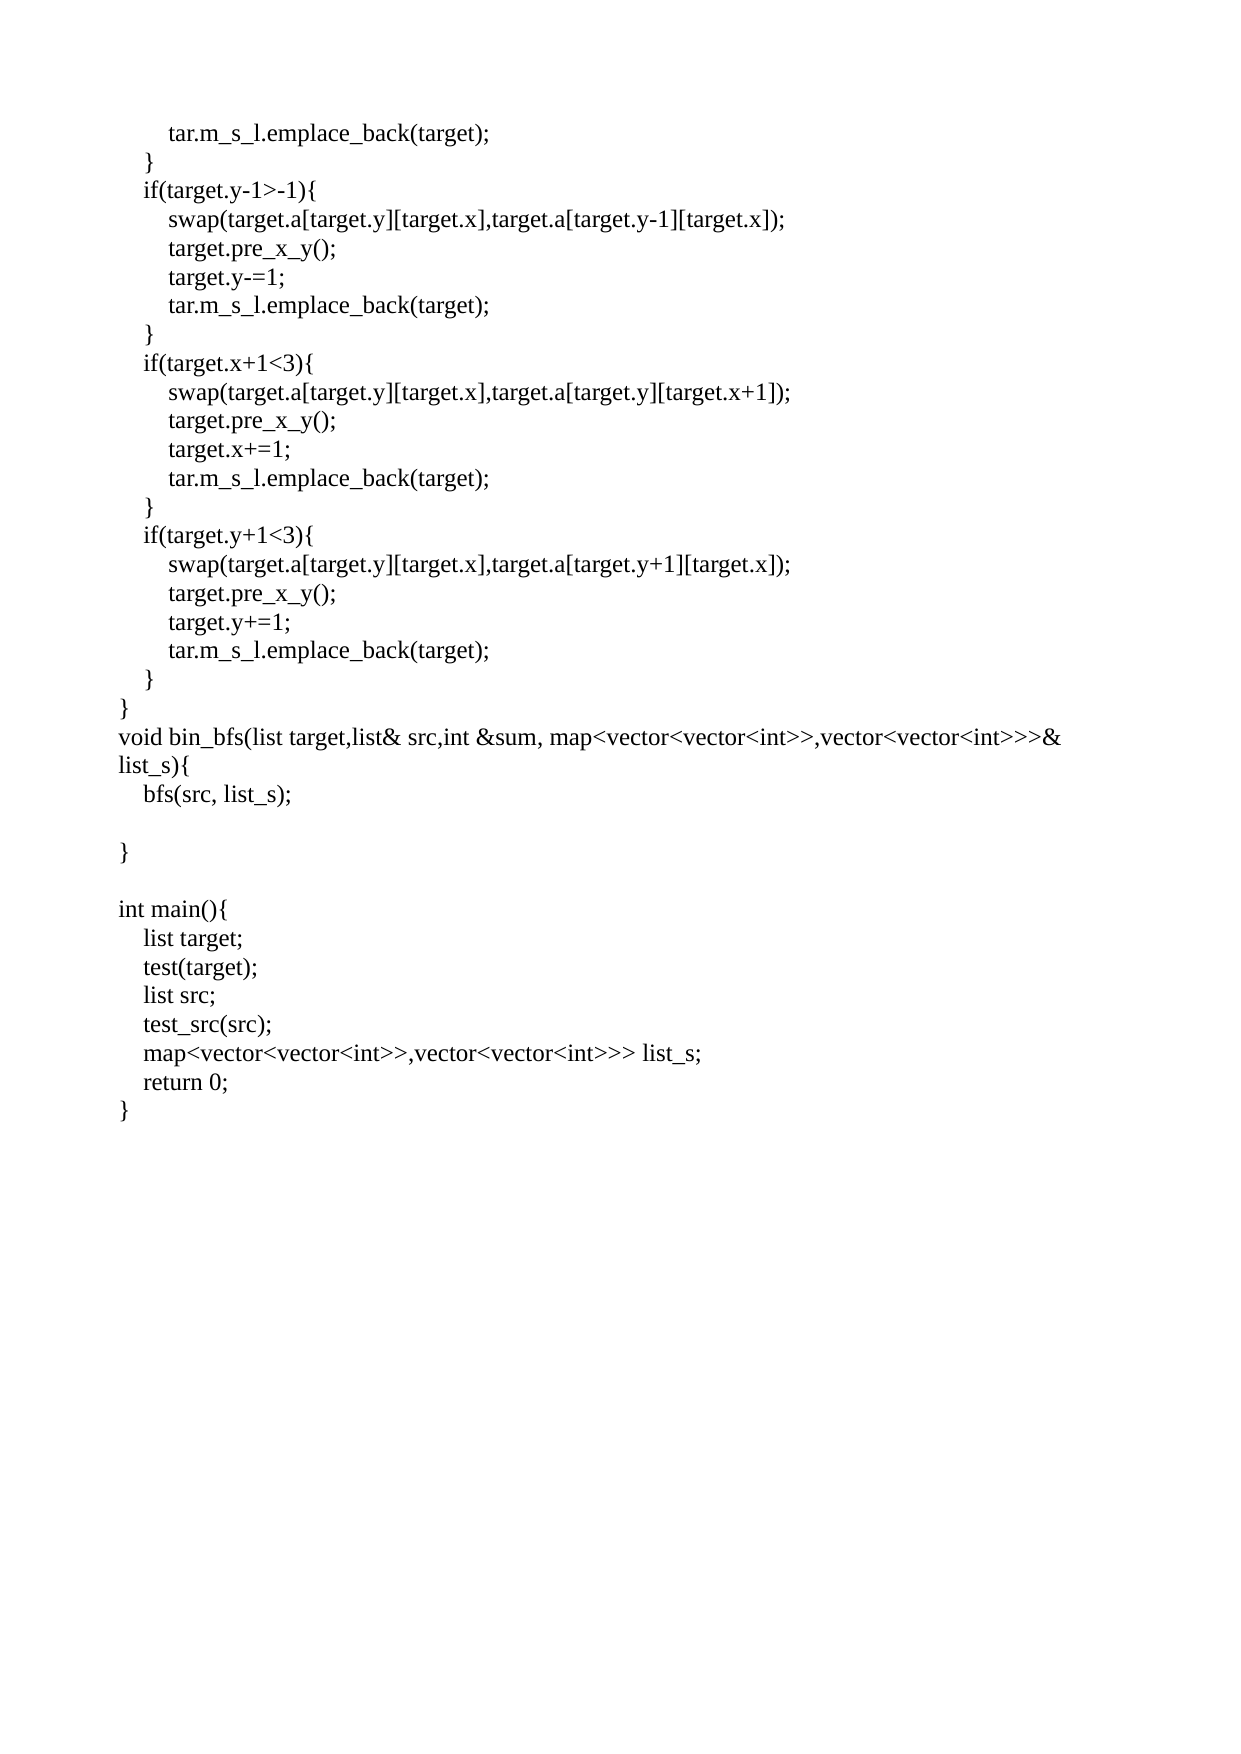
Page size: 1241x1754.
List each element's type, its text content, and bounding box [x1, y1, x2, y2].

text swap(target.a[target.y][target.x],target.a[target.y+1][target.x]); [118, 549, 1122, 578]
text list src; [118, 981, 1122, 1009]
text target.pre_x_y(); [118, 406, 1122, 434]
text tar.m_s_l.emplace_back(target); [118, 463, 1122, 492]
text int main(){ [118, 894, 1122, 923]
text target.pre_x_y(); [118, 233, 1122, 262]
text void bin_bfs(list target,list& src,int &sum, map<vector<vector<int>>,vector<vector<int>>>& list_s){ [118, 722, 1122, 779]
text target.y+=1; [118, 607, 1122, 636]
text target.x+=1; [118, 434, 1122, 463]
text bfs(src, list_s); [118, 779, 1122, 808]
text tar.m_s_l.emplace_back(target); [118, 291, 1122, 319]
text } [118, 147, 1122, 176]
text target.pre_x_y(); [118, 578, 1122, 607]
text swap(target.a[target.y][target.x],target.a[target.y][target.x+1]); [118, 377, 1122, 406]
text } [118, 492, 1122, 521]
text if(target.x+1<3){ [118, 348, 1122, 377]
text } [118, 1096, 1122, 1124]
text test(target); [118, 952, 1122, 981]
text } [118, 664, 1122, 693]
text list target; [118, 923, 1122, 952]
text tar.m_s_l.emplace_back(target); [118, 636, 1122, 664]
text } [118, 837, 1122, 866]
text if(target.y-1>-1){ [118, 176, 1122, 204]
text swap(target.a[target.y][target.x],target.a[target.y-1][target.x]); [118, 204, 1122, 233]
text if(target.y+1<3){ [118, 521, 1122, 549]
text tar.m_s_l.emplace_back(target); [118, 118, 1122, 147]
text target.y-=1; [118, 262, 1122, 291]
text test_src(src); [118, 1009, 1122, 1038]
text } [118, 693, 1122, 722]
text map<vector<vector<int>>,vector<vector<int>>> list_s; [118, 1038, 1122, 1067]
text return 0; [118, 1067, 1122, 1096]
text } [118, 319, 1122, 348]
